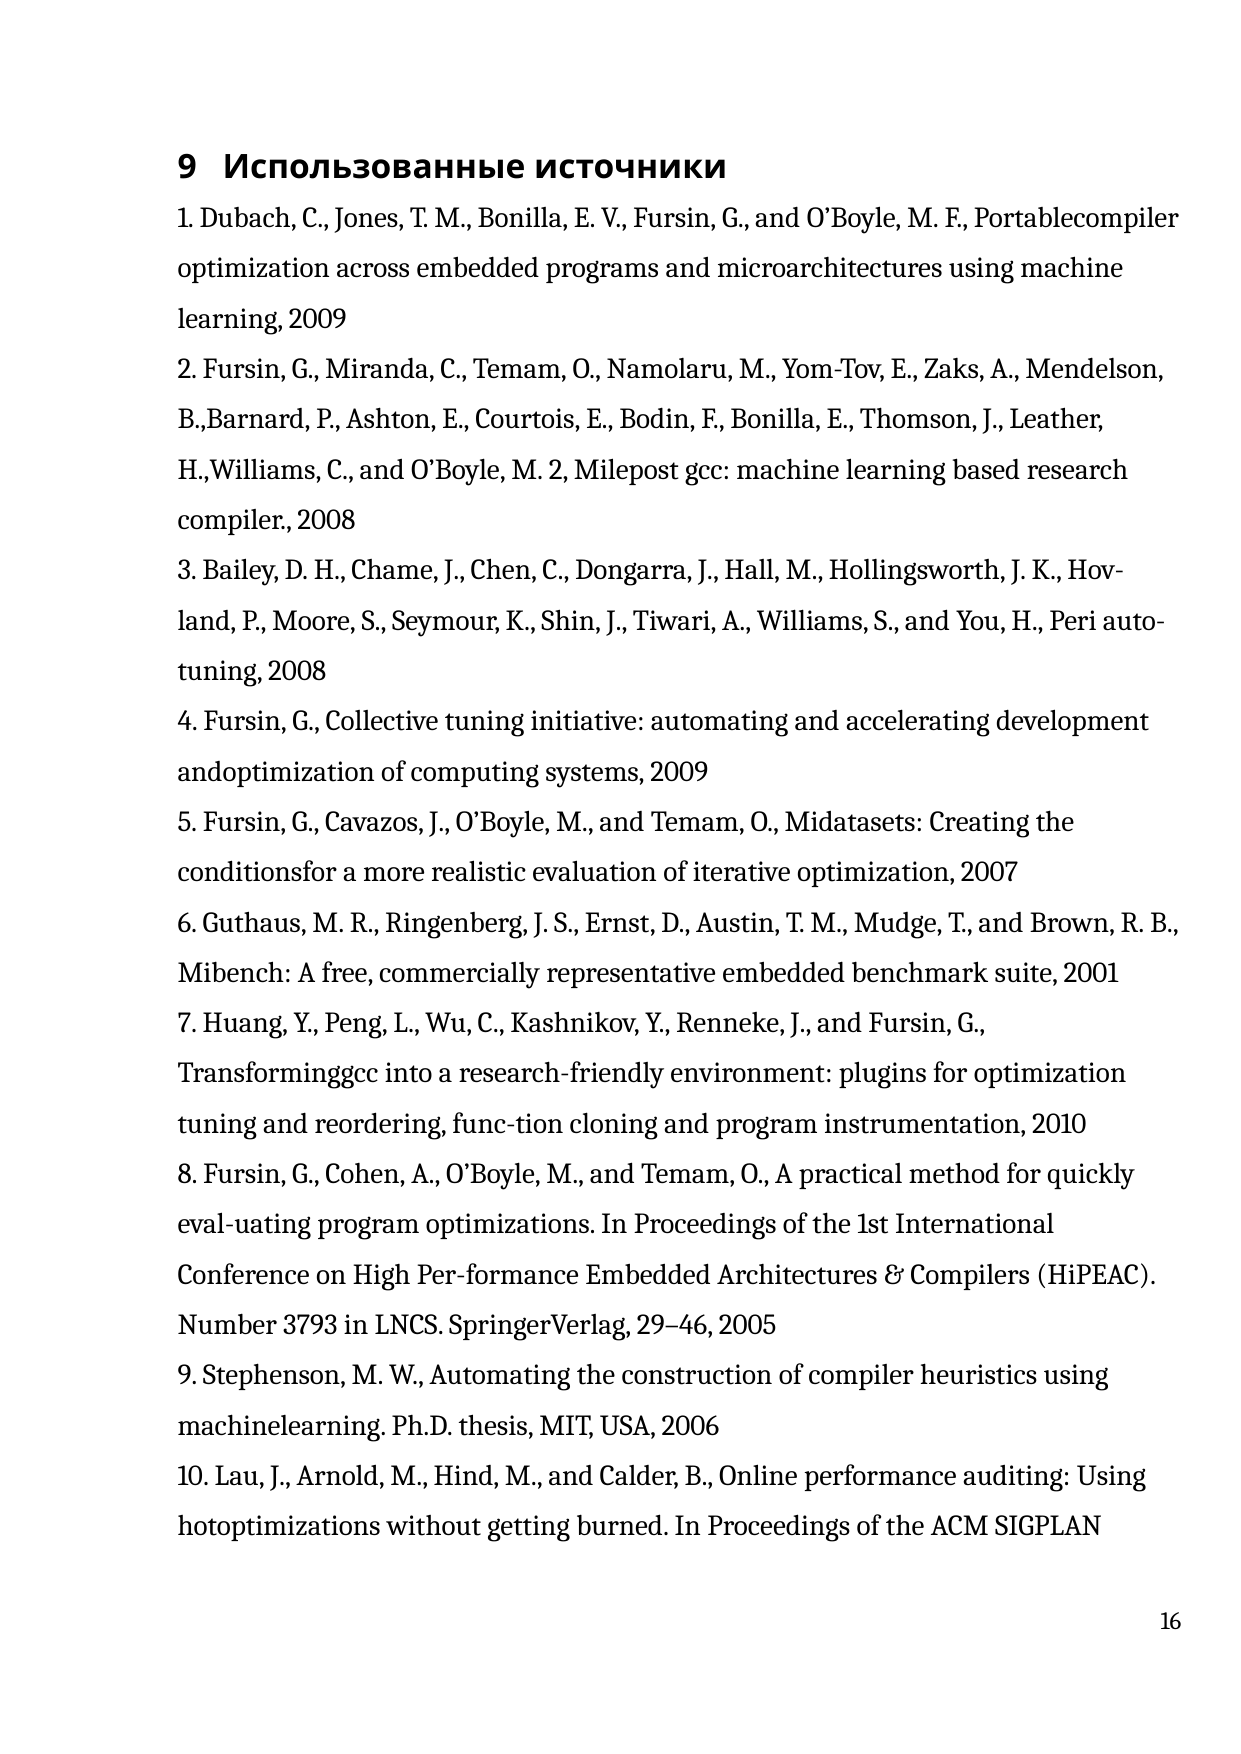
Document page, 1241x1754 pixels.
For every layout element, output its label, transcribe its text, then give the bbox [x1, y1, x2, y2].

text 9. Stephenson, M. W., Automating the construction of compiler heuristics using machinelearning. Ph.D. thesis, MIT, USA, 2006 [177, 1358, 1181, 1442]
subtitle Использованные источники [177, 143, 1181, 189]
text 3. Bailey, D. H., Chame, J., Chen, C., Dongarra, J., Hall, M., Hollingsworth, J. K., Hov-land, P., Moore, S., Seymour, K., Shin, J., Tiwari, A., Williams, S., and You, H., Peri auto-tuning, 2008 [177, 553, 1181, 688]
text 10. Lau, J., Arnold, M., Hind, M., and Calder, B., Online performance auditing: Using hotoptimizations without getting burned. In Proceedings of the ACM SIGPLAN [177, 1459, 1181, 1543]
text 6. Guthaus, M. R., Ringenberg, J. S., Ernst, D., Austin, T. M., Mudge, T., and Brown, R. B., Mibench: A free, commercially representative embedded benchmark suite, 2001 [177, 906, 1181, 989]
text 8. Fursin, G., Cohen, A., O’Boyle, M., and Temam, O., A practical method for quickly eval-uating program optimizations. In Proceedings of the 1st International Conference on High Per-formance Embedded Architectures & Compilers (HiPEAC). Number 3793 in LNCS. SpringerVerlag, 29–46, 2005 [177, 1157, 1181, 1342]
text 5. Fursin, G., Cavazos, J., O’Boyle, M., and Temam, O., Midatasets: Creating the conditionsfor a more realistic evaluation of iterative optimization, 2007 [177, 805, 1181, 889]
text 7. Huang, Y., Peng, L., Wu, C., Kashnikov, Y., Renneke, J., and Fursin, G., Transforminggcc into a research-friendly environment: plugins for optimization tuning and reordering, func-tion cloning and program instrumentation, 2010 [177, 1006, 1181, 1141]
text 4. Fursin, G., Collective tuning initiative: automating and accelerating development andoptimization of computing systems, 2009 [177, 704, 1181, 788]
text 2. Fursin, G., Miranda, C., Temam, O., Namolaru, M., Yom-Tov, E., Zaks, A., Mendelson, B.,Barnard, P., Ashton, E., Courtois, E., Bodin, F., Bonilla, E., Thomson, J., Leather, H.,Williams, C., and O’Boyle, M. 2, Milepost gcc: machine learning based research compiler., 2008 [177, 352, 1181, 537]
text 1. Dubach, C., Jones, T. M., Bonilla, E. V., Fursin, G., and O’Boyle, M. F., Portablecompiler optimization across embedded programs and microarchitectures using machine learning, 2009 [177, 201, 1181, 336]
